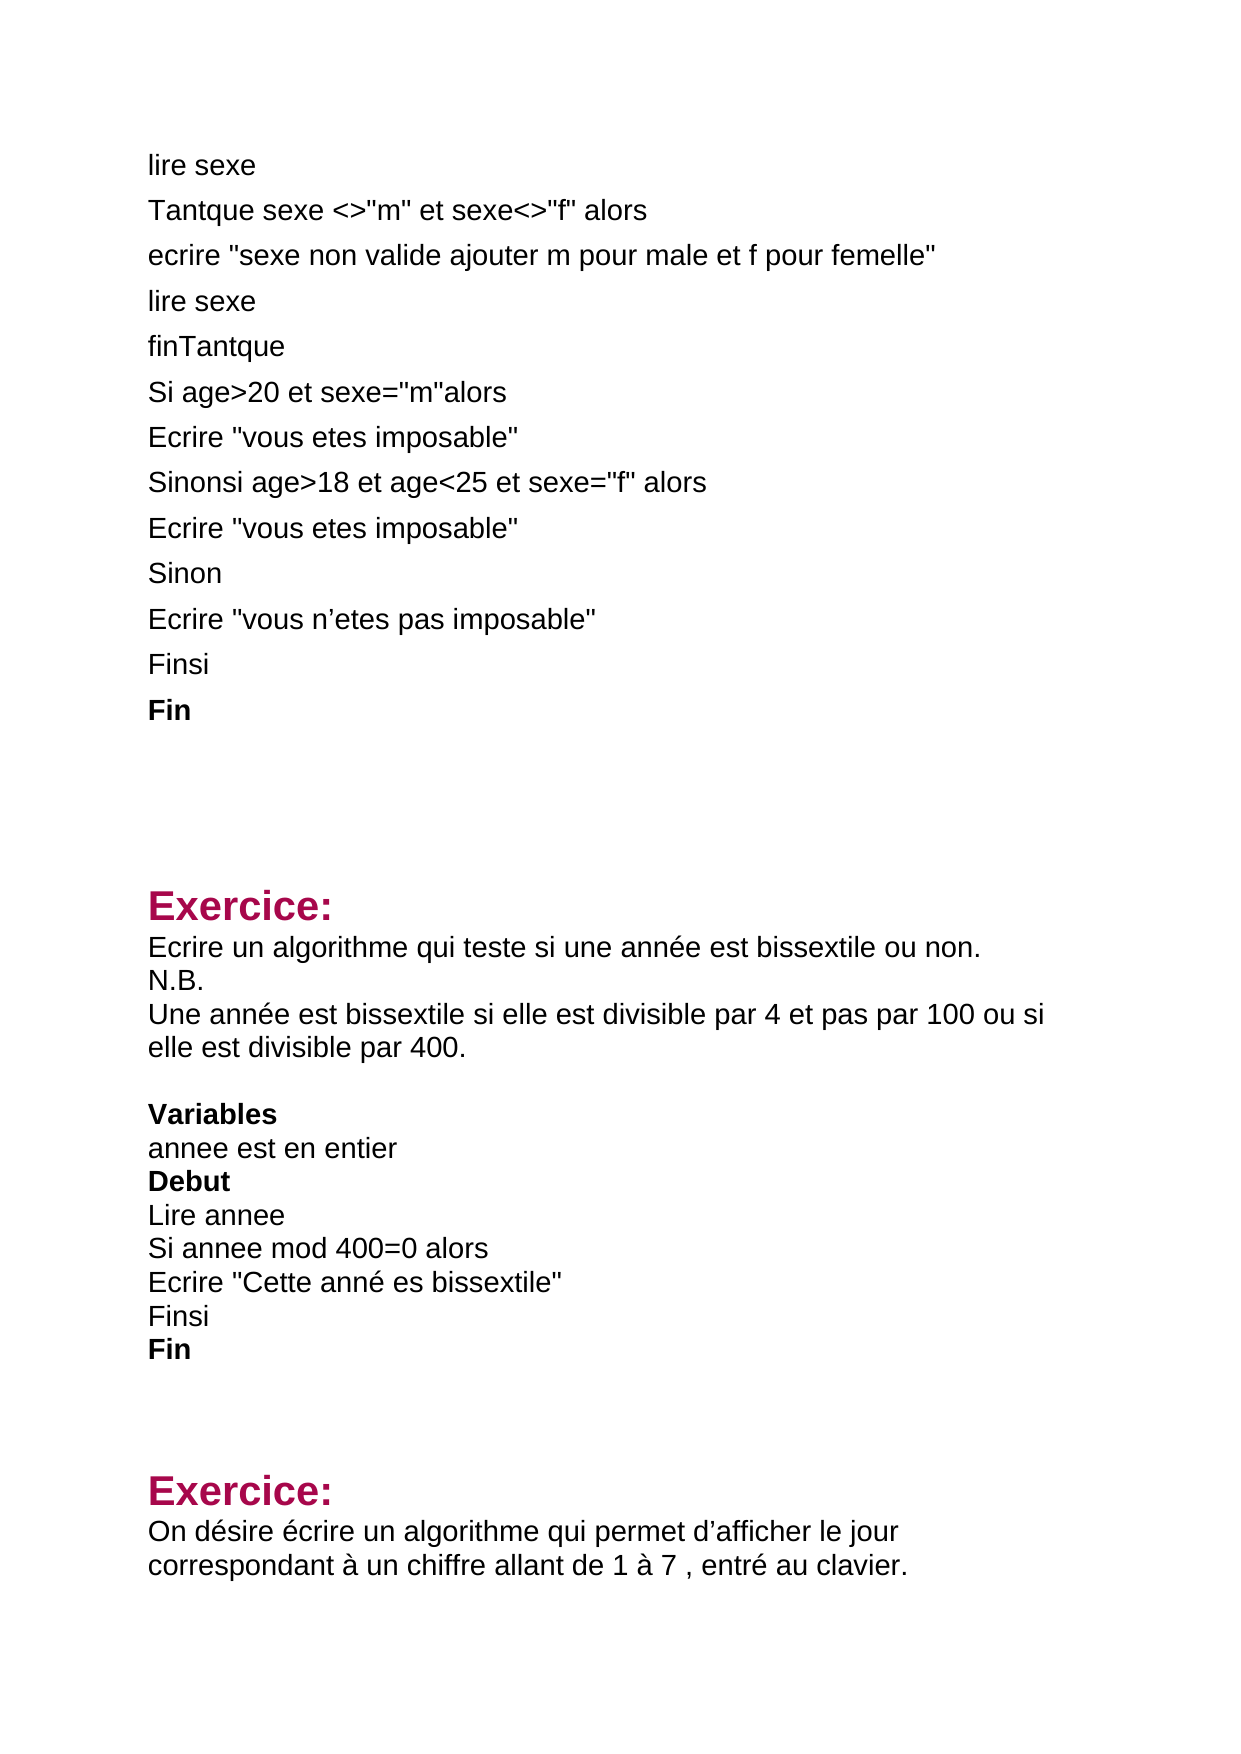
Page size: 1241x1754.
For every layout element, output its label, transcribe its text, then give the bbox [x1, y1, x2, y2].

text On désire écrire un algorithme qui permet d’afficher le jour correspondant à un chiffre allant de 1 à 7 , entré au clavier. [148, 1514, 1093, 1581]
text Ecrire "vous etes imposable" [148, 511, 1093, 544]
text Lire annee [148, 1198, 1093, 1232]
text Si age>20 et sexe="m"alors [148, 375, 1093, 408]
text finTantque [148, 329, 1093, 363]
text Ecrire "Cette anné es bissextile" [148, 1265, 1093, 1299]
text lire sexe [148, 148, 1093, 181]
text Debut [148, 1164, 1093, 1198]
text lire sexe [148, 284, 1093, 317]
text Sinon [148, 556, 1093, 590]
text Ecrire "vous etes imposable" [148, 420, 1093, 454]
text Tantque sexe <>"m" et sexe<>"f" alors [148, 193, 1093, 227]
text Si annee mod 400=0 alors [148, 1232, 1093, 1265]
text Exercice: [148, 1466, 1093, 1514]
text Finsi [148, 1299, 1093, 1332]
text Finsi [148, 647, 1093, 681]
text N.B. [148, 963, 1093, 997]
text Sinonsi age>18 et age<25 et sexe="f" alors [148, 466, 1093, 499]
text Ecrire "vous n’etes pas imposable" [148, 602, 1093, 635]
text Fin [148, 1332, 1093, 1366]
text ecrire "sexe non valide ajouter m pour male et f pour femelle" [148, 238, 1093, 272]
text Fin [148, 693, 1093, 726]
text Variables [148, 1097, 1093, 1131]
text Exercice: [148, 882, 1093, 930]
text annee est en entier [148, 1131, 1093, 1164]
text Ecrire un algorithme qui teste si une année est bissextile ou non. [148, 930, 1093, 963]
text Une année est bissextile si elle est divisible par 4 et pas par 100 ou si elle est divisible par 400. [148, 997, 1093, 1064]
